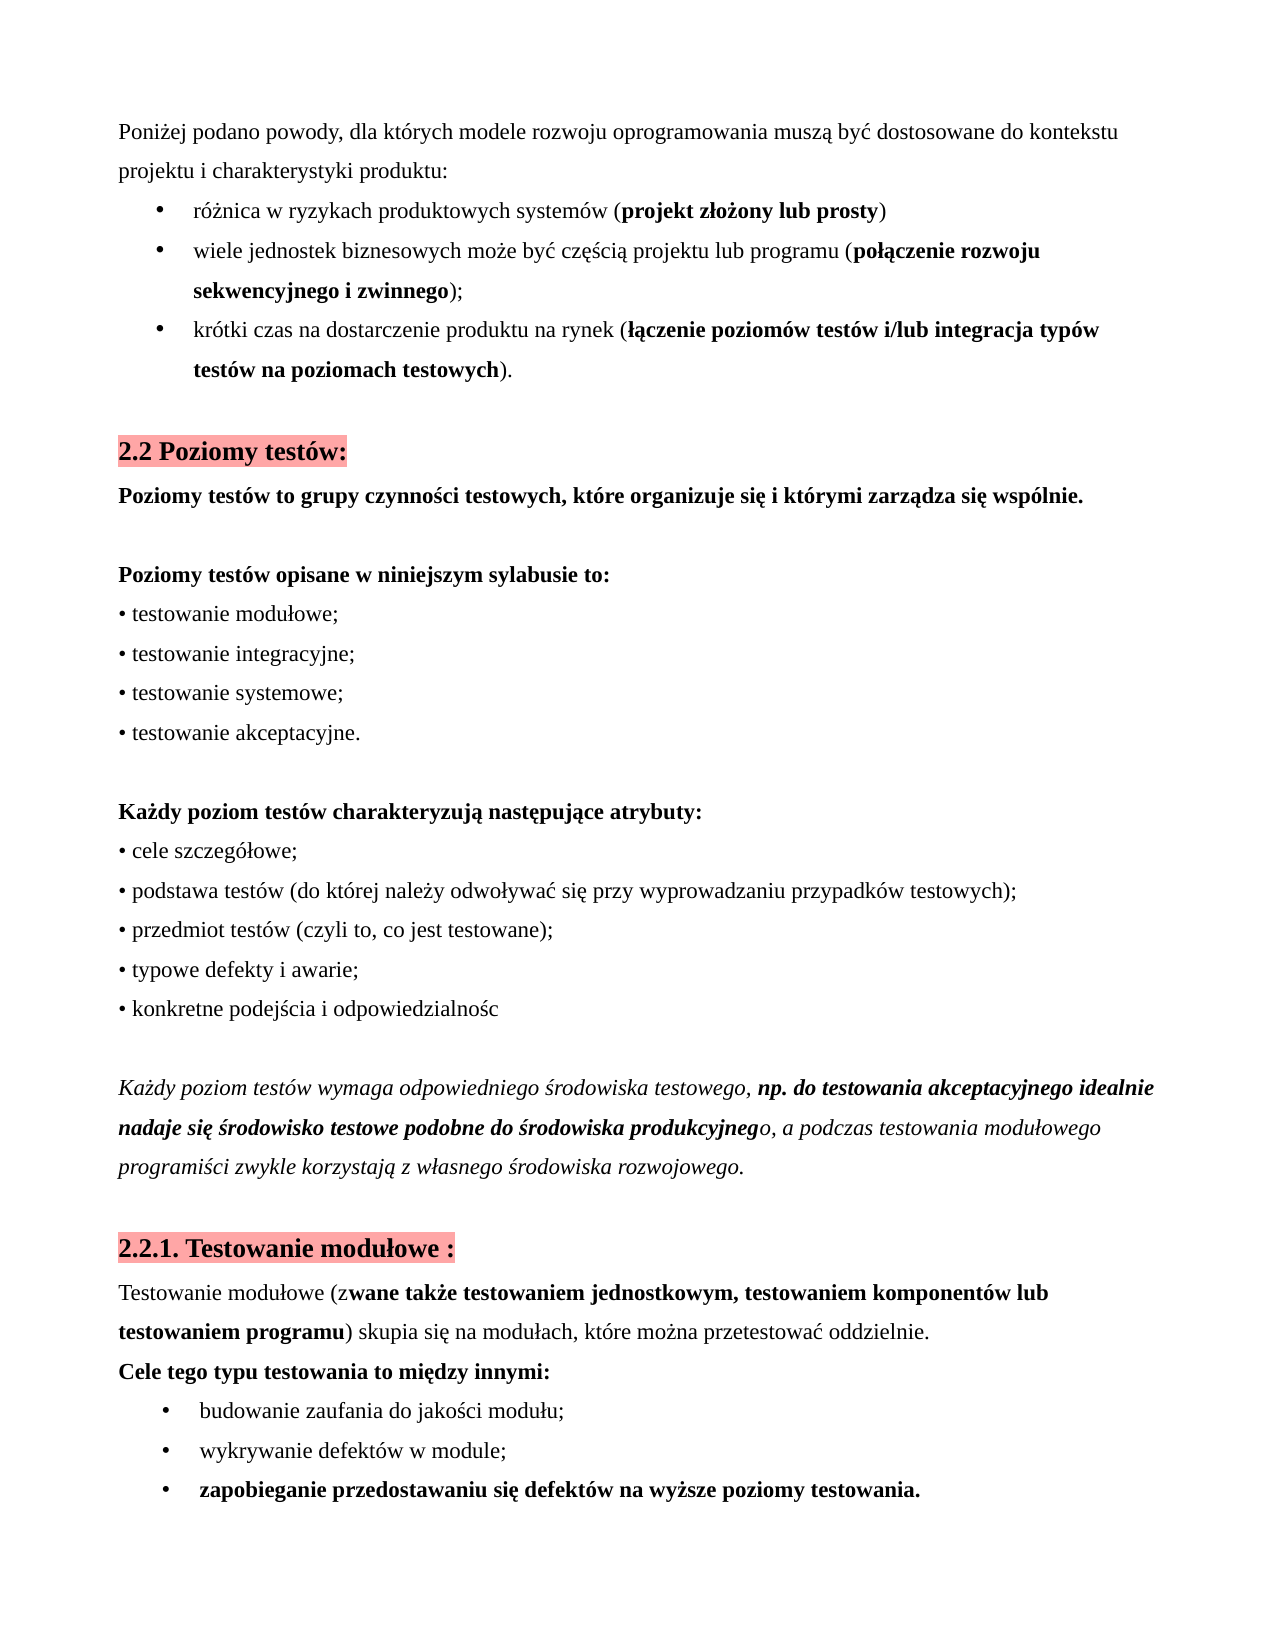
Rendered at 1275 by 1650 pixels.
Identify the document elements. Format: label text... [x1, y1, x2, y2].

text • typowe defekty i awarie; [118, 956, 1157, 982]
text • testowanie systemowe; [118, 679, 1157, 706]
text • testowanie integracyjne; [118, 640, 1157, 666]
text Poziomy testów to grupy czynności testowych, które organizuje się i którymi zarządza się wspólnie. [118, 482, 1157, 508]
list krótki czas na dostarczenie produktu na rynek (łączenie poziomów testów i/lub integracja typów testów na poziomach testowych). [156, 317, 1157, 383]
text • testowanie modułowe; [118, 601, 1157, 627]
list zapobieganie przedostawaniu się defektów na wyższe poziomy testowania. [162, 1476, 1157, 1503]
text • podstawa testów (do której należy odwoływać się przy wyprowadzaniu przypadków testowych); [118, 877, 1157, 903]
text Każdy poziom testów charakteryzują następujące atrybuty: [118, 798, 1157, 824]
list budowanie zaufania do jakości modułu; [162, 1397, 1157, 1424]
text • testowanie akceptacyjne. [118, 719, 1157, 745]
text • przedmiot testów (czyli to, co jest testowane); [118, 916, 1157, 943]
text Cele tego typu testowania to między innymi: [118, 1358, 1157, 1384]
text 2.2 Poziomy testów: [118, 435, 1157, 467]
text • cele szczegółowe; [118, 837, 1157, 864]
list wiele jednostek biznesowych może być częścią projektu lub programu (połączenie rozwoju sekwencyjnego i zwinnego); [156, 237, 1157, 303]
text • konkretne podejścia i odpowiedzialnośc [118, 995, 1157, 1022]
text Poniżej podano powody, dla których modele rozwoju oprogramowania muszą być dostosowane do kontekstu projektu i charakterystyki produktu: [118, 118, 1157, 184]
text Testowanie modułowe (zwane także testowaniem jednostkowym, testowaniem komponentów lub testowaniem programu) skupia się na modułach, które można przetestować oddzielnie. [118, 1279, 1157, 1345]
text Każdy poziom testów wymaga odpowiedniego środowiska testowego, np. do testowania akceptacyjnego idealnie nadaje się środowisko testowe podobne do środowiska produkcyjnego, a podczas testowania modułowego programiści zwykle korzystają z własnego środowiska rozwojowego. [118, 1074, 1157, 1179]
text 2.2.1. Testowanie modułowe : [118, 1232, 1157, 1263]
text Poziomy testów opisane w niniejszym sylabusie to: [118, 561, 1157, 587]
list wykrywanie defektów w module; [162, 1437, 1157, 1463]
list różnica w ryzykach produktowych systemów (projekt złożony lub prosty) [156, 197, 1157, 224]
